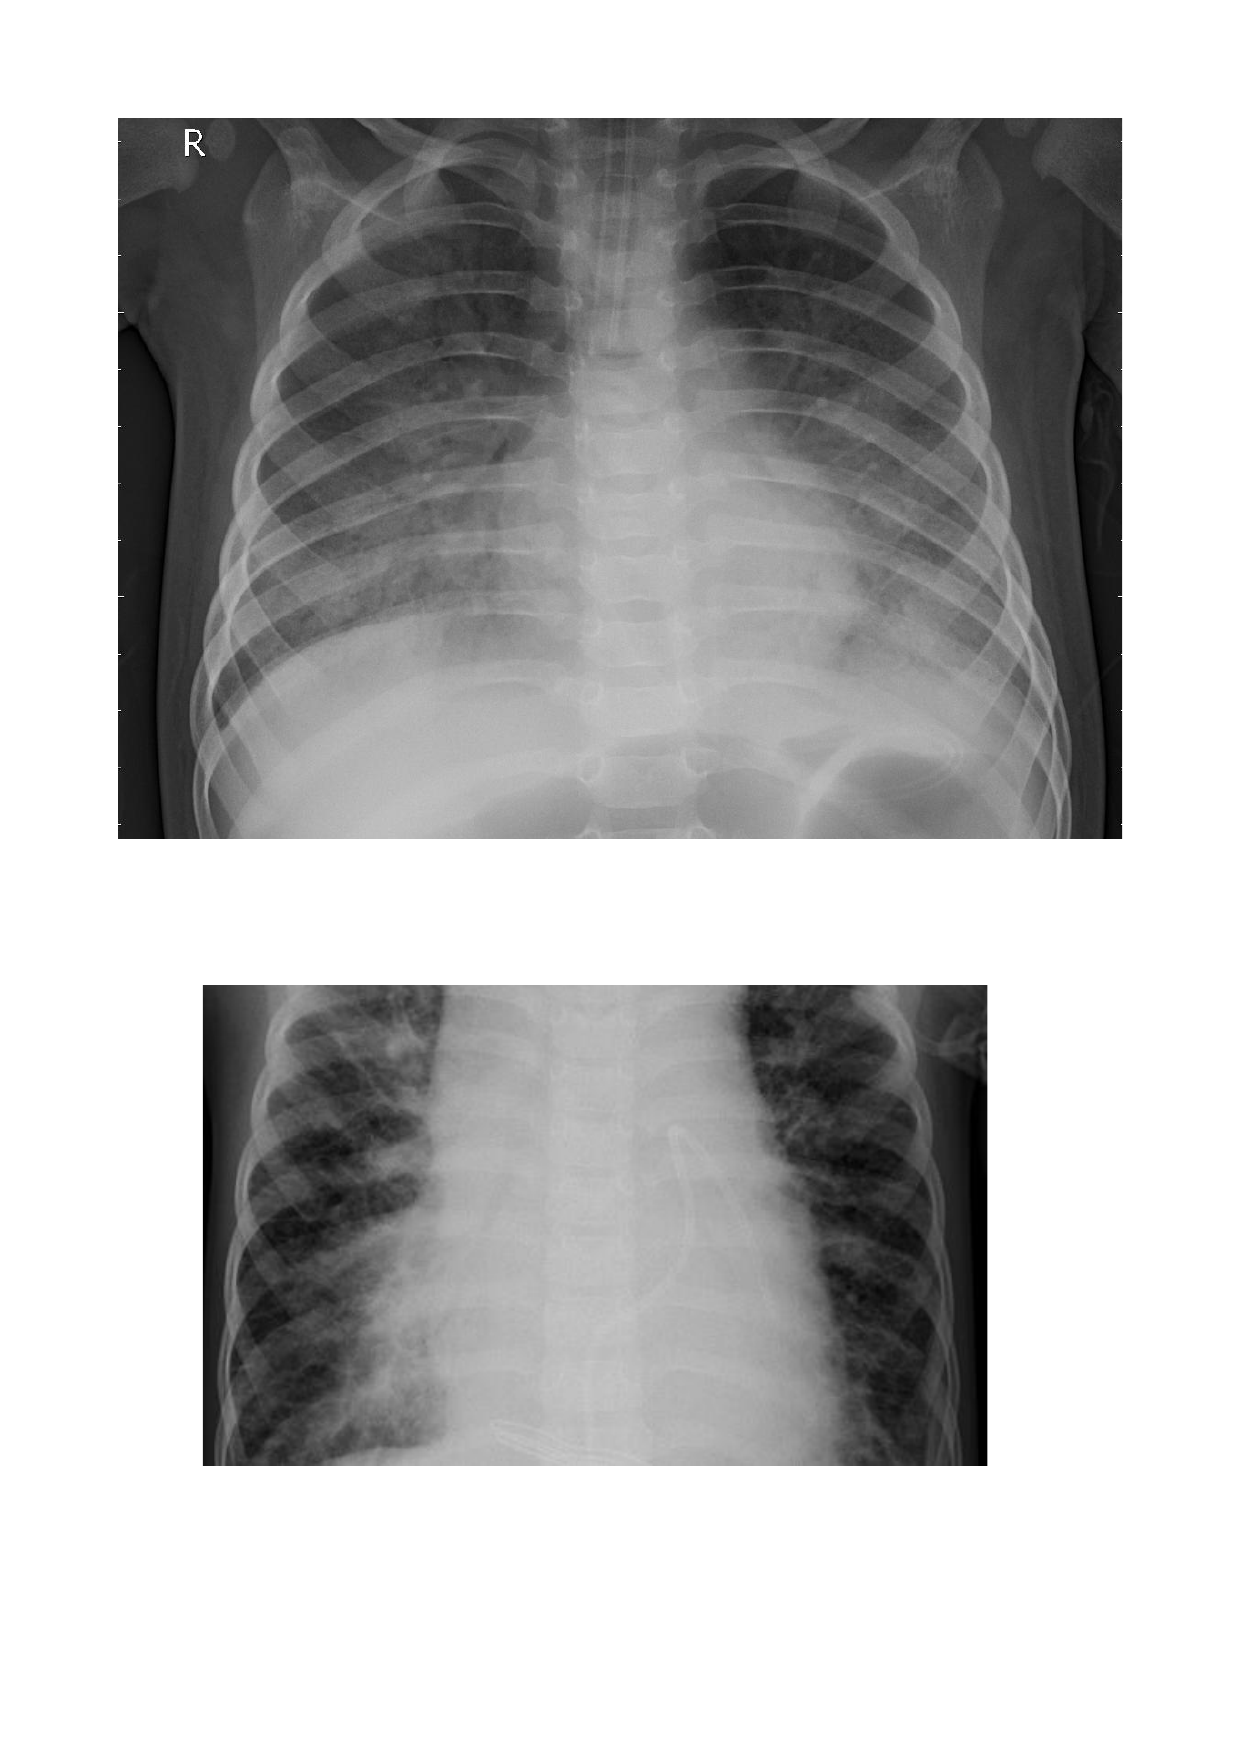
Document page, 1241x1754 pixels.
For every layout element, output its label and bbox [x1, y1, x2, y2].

picture [202, 985, 988, 1466]
picture [118, 118, 1123, 839]
